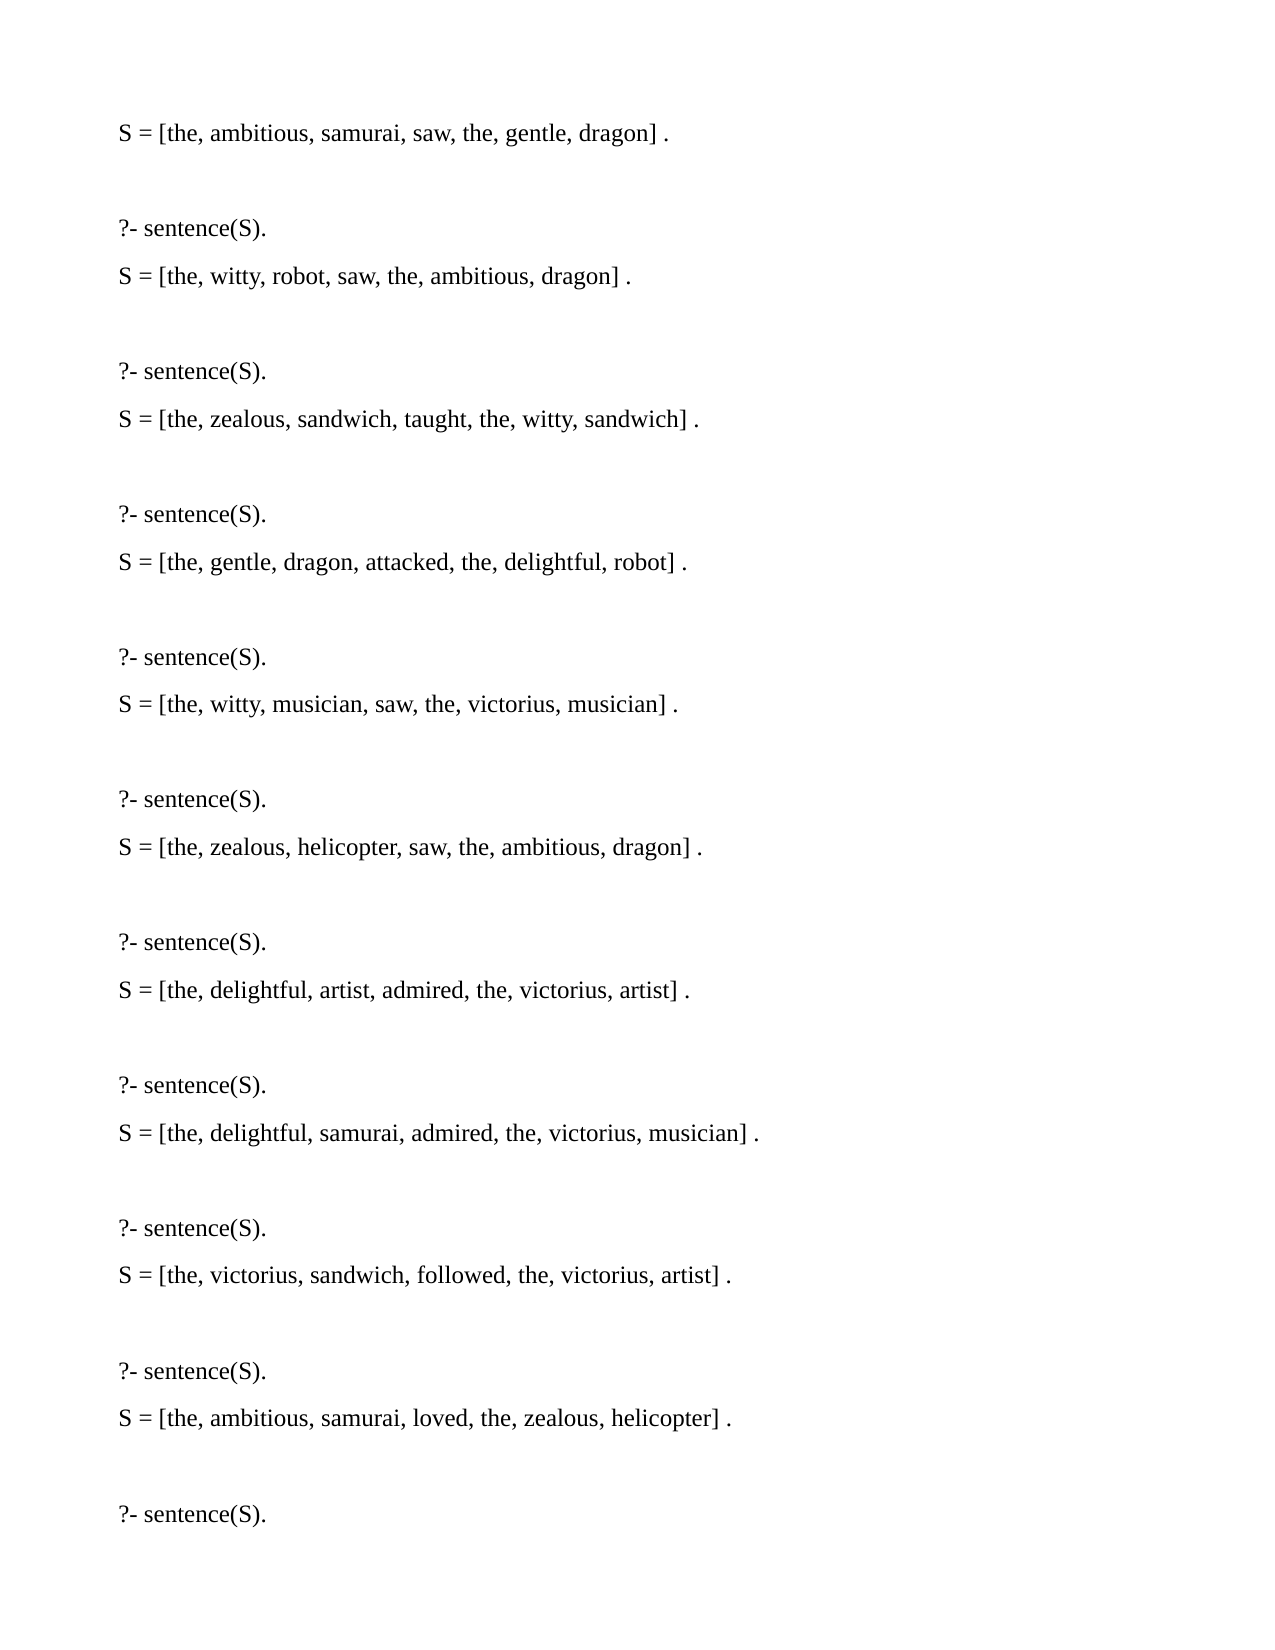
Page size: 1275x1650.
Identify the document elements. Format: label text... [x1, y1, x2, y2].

text S = [the, delightful, artist, admired, the, victorius, artist] . [118, 975, 1157, 1004]
text S = [the, zealous, sandwich, taught, the, witty, sandwich] . [118, 404, 1157, 432]
text S = [the, delightful, samurai, admired, the, victorius, musician] . [118, 1118, 1157, 1147]
text S = [the, ambitious, samurai, saw, the, gentle, dragon] . [118, 118, 1157, 147]
text S = [the, witty, robot, saw, the, ambitious, dragon] . [118, 261, 1157, 290]
text ?- sentence(S). [118, 1499, 1157, 1527]
text ?- sentence(S). [118, 784, 1157, 813]
text S = [the, ambitious, samurai, loved, the, zealous, helicopter] . [118, 1403, 1157, 1432]
text S = [the, victorius, sandwich, followed, the, victorius, artist] . [118, 1261, 1157, 1289]
text ?- sentence(S). [118, 927, 1157, 956]
text S = [the, zealous, helicopter, saw, the, ambitious, dragon] . [118, 832, 1157, 861]
text ?- sentence(S). [118, 1213, 1157, 1242]
text ?- sentence(S). [118, 1070, 1157, 1099]
text ?- sentence(S). [118, 1356, 1157, 1384]
text ?- sentence(S). [118, 642, 1157, 671]
text S = [the, witty, musician, saw, the, victorius, musician] . [118, 689, 1157, 718]
text S = [the, gentle, dragon, attacked, the, delightful, robot] . [118, 547, 1157, 575]
text ?- sentence(S). [118, 213, 1157, 242]
text ?- sentence(S). [118, 499, 1157, 528]
text ?- sentence(S). [118, 356, 1157, 385]
